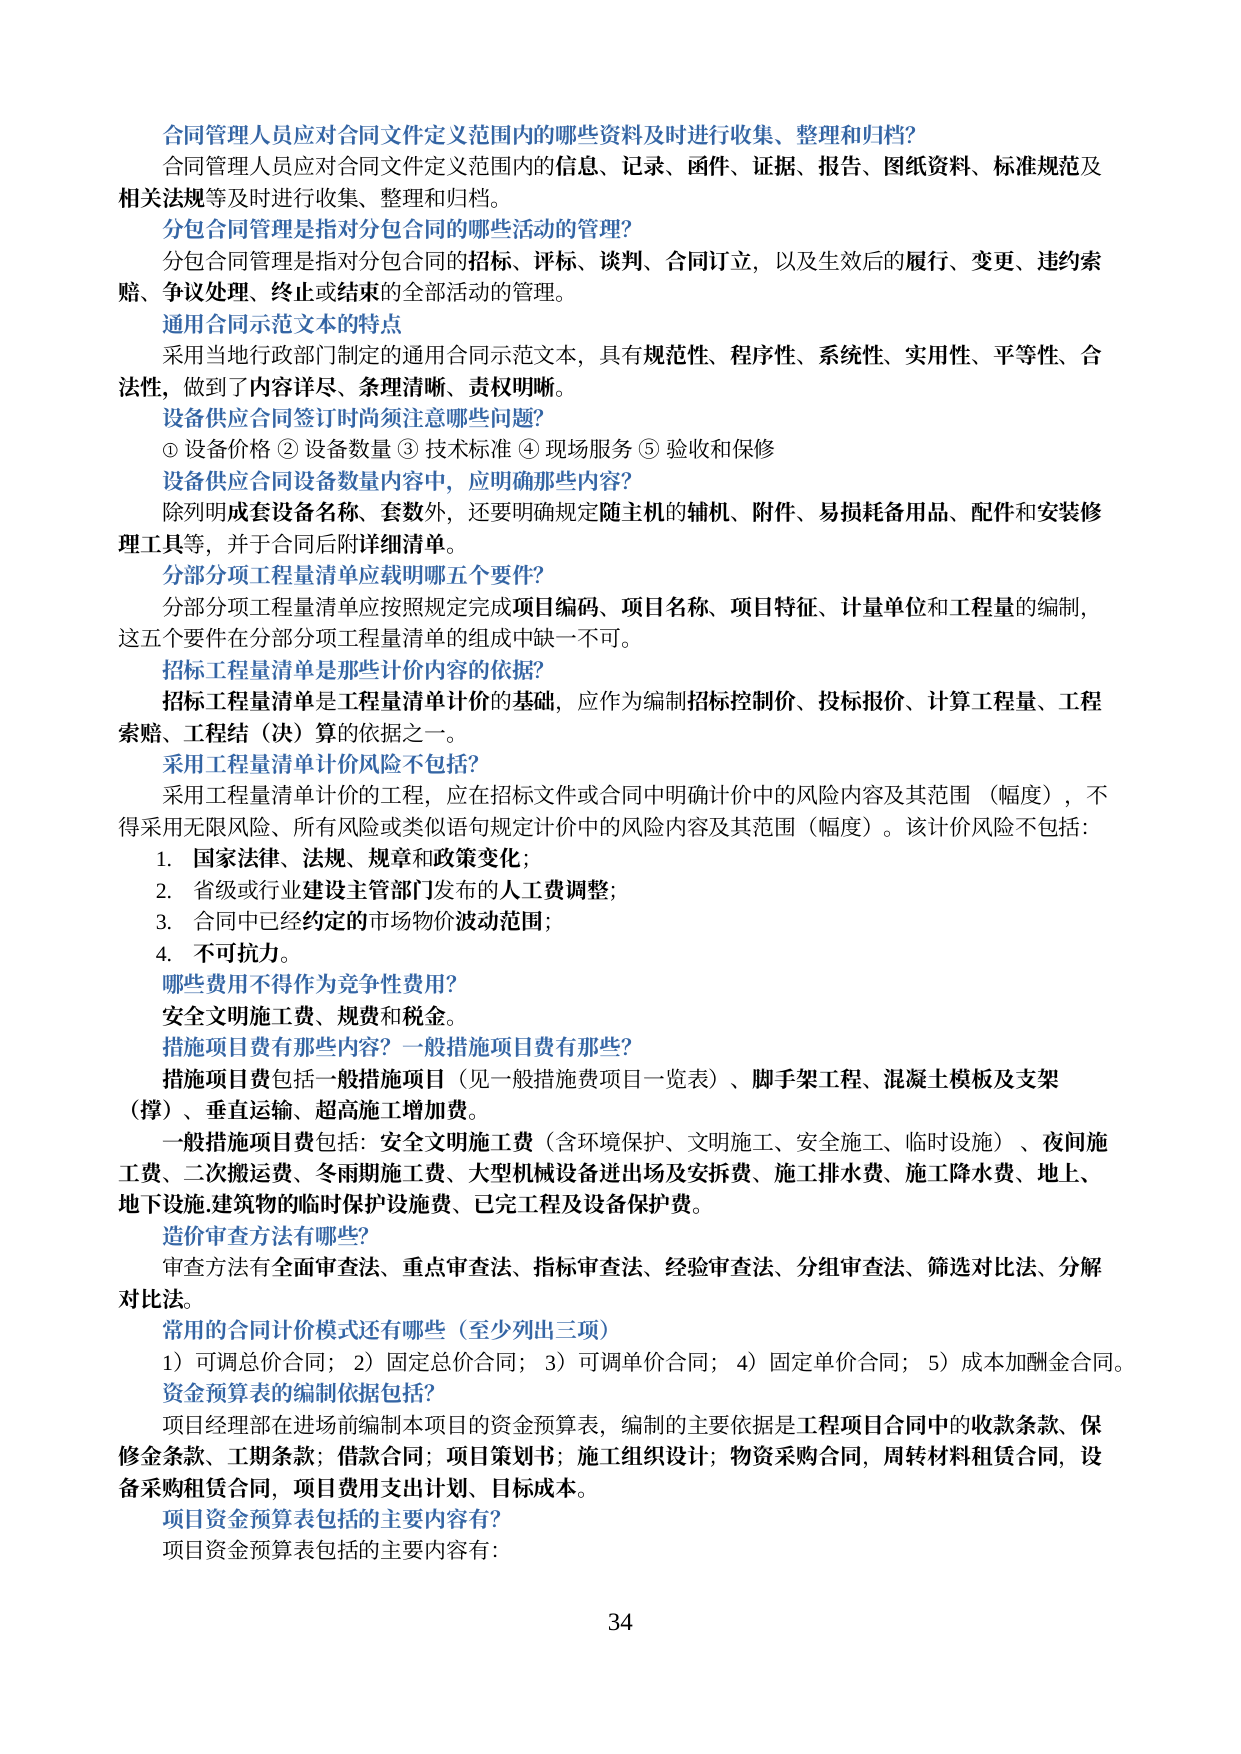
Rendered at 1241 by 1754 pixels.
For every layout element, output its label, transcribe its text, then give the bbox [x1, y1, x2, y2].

subtitle 采用工程量清单计价风险不包括？ [118, 747, 1122, 779]
text 项目资金预算表包括的主要内容有： [118, 1534, 1122, 1565]
subtitle 通用合同示范文本的特点 [118, 307, 1122, 338]
text 审查方法有全面审查法、重点审查法、指标审查法、经验审查法、分组审查法、筛选对比法、分解对比法。 [118, 1251, 1122, 1313]
subtitle 分包合同管理是指对分包合同的哪些活动的管理？ [118, 212, 1122, 244]
subtitle 造价审查方法有哪些？ [118, 1219, 1122, 1251]
subtitle 合同管理人员应对合同文件定义范围内的哪些资料及时进行收集、整理和归档？ [118, 118, 1122, 149]
list 省级或行业建设主管部门发布的人工费调整； [156, 873, 1122, 904]
text ① 设备价格 ② 设备数量 ③ 技术标准 ④ 现场服务 ⑤ 验收和保修 [118, 433, 1122, 464]
text 一般措施项目费包括：安全文明施工费（含环境保护、文明施工、安全施工、临时设施） 、夜间施工费、二次搬运费、冬雨期施工费、大型机械设备迸出场及安拆费、施工排水费、施工降水费、地上、地下设施.建筑物的临时保护设施费、已完工程及设备保护费。 [118, 1125, 1122, 1219]
text 采用当地行政部门制定的通用合同示范文本，具有规范性、程序性、系统性、实用性、平等性、合法性，做到了内容详尽、条理清晰、责权明晰。 [118, 338, 1122, 401]
text 1）可调总价合同； 2）固定总价合同； 3）可调单价合同； 4）固定单价合同； 5）成本加酬金合同。 [118, 1345, 1122, 1376]
text 合同管理人员应对合同文件定义范围内的信息、记录、函件、证据、报告、图纸资料、标准规范及相关法规等及时进行收集、整理和归档。 [118, 149, 1122, 212]
text 除列明成套设备名称、套数外，还要明确规定随主机的辅机、附件、易损耗备用品、配件和安装修理工具等，并于合同后附详细清单。 [118, 496, 1122, 558]
text 分部分项工程量清单应按照规定完成项目编码、项目名称、项目特征、计量单位和工程量的编制，这五个要件在分部分项工程量清单的组成中缺一不可。 [118, 590, 1122, 653]
list 不可抗力。 [156, 936, 1122, 967]
subtitle 设备供应合同设备数量内容中，应明确那些内容？ [118, 464, 1122, 496]
text 招标工程量清单是工程量清单计价的基础，应作为编制招标控制价、投标报价、计算工程量、工程索赔、工程结（决）算的依据之一。 [118, 684, 1122, 747]
subtitle 项目资金预算表包括的主要内容有？ [118, 1502, 1122, 1534]
subtitle 设备供应合同签订时尚须注意哪些问题？ [118, 401, 1122, 433]
text 安全文明施工费、规费和税金。 [118, 999, 1122, 1030]
subtitle 哪些费用不得作为竞争性费用？ [118, 967, 1122, 999]
text 措施项目费包括一般措施项目（见一般措施费项目一览表）、脚手架工程、混凝土模板及支架（撑）、垂直运输、超高施工增加费。 [118, 1062, 1122, 1125]
subtitle 常用的合同计价模式还有哪些（至少列出三项） [118, 1313, 1122, 1345]
subtitle 措施项目费有那些内容？一般措施项目费有那些？ [118, 1030, 1122, 1062]
text 采用工程量清单计价的工程，应在招标文件或合同中明确计价中的风险内容及其范围 （幅度），不得采用无限风险、所有风险或类似语句规定计价中的风险内容及其范围（幅度）。该计价风险不包括： [118, 779, 1122, 842]
subtitle 资金预算表的编制依据包括？ [118, 1376, 1122, 1408]
list 国家法律、法规、规章和政策变化； [156, 842, 1122, 873]
subtitle 招标工程量清单是那些计价内容的依据？ [118, 653, 1122, 684]
list 合同中已经约定的市场物价波动范围； [156, 904, 1122, 936]
subtitle 分部分项工程量清单应载明哪五个要件？ [118, 558, 1122, 590]
text 分包合同管理是指对分包合同的招标、评标、谈判、合同订立，以及生效后的履行、变更、违约索赔、争议处理、终止或结束的全部活动的管理。 [118, 244, 1122, 307]
text 项目经理部在进场前编制本项目的资金预算表，编制的主要依据是工程项目合同中的收款条款、保修金条款、工期条款；借款合同；项目策划书；施工组织设计；物资采购合同，周转材料租赁合同，设备采购租赁合同，项目费用支出计划、目标成本。 [118, 1408, 1122, 1502]
